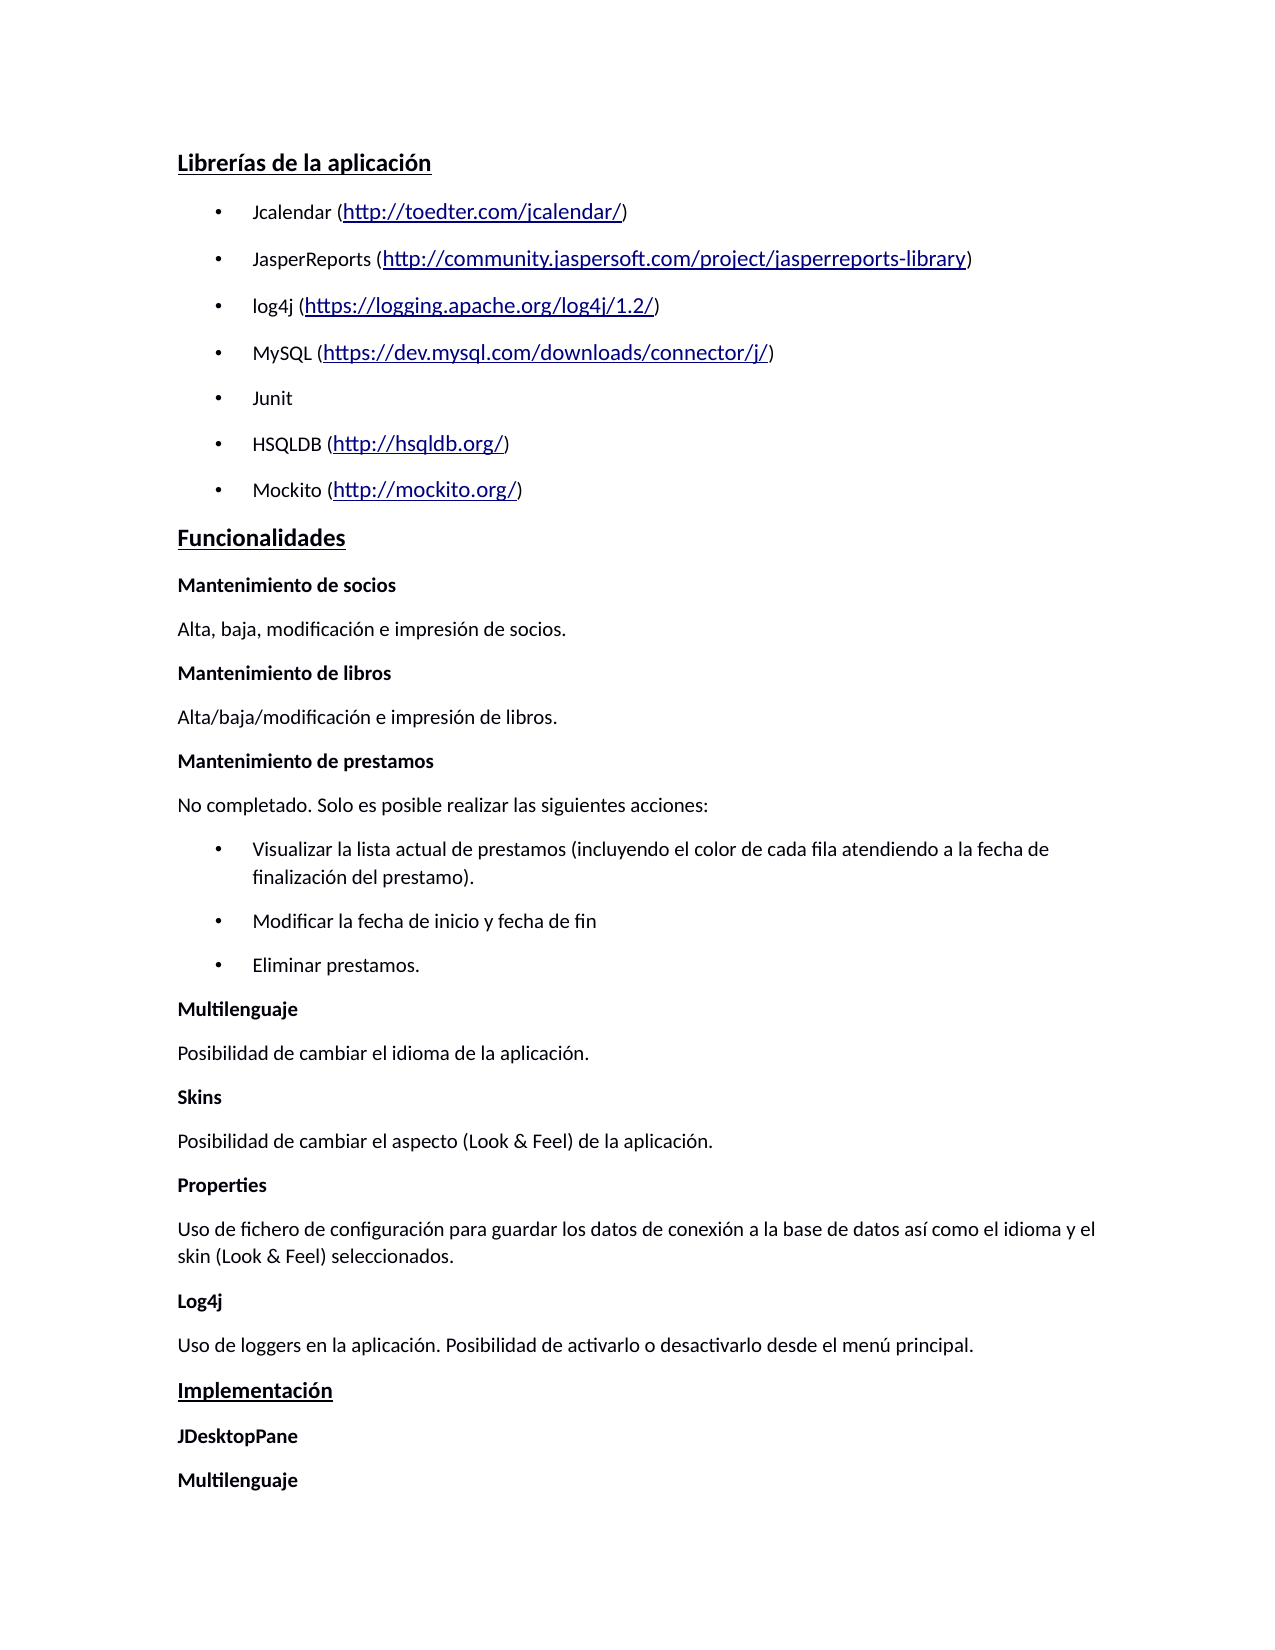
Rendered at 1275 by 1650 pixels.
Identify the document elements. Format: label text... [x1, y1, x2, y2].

text Skins [177, 1084, 1098, 1109]
list Modificar la fecha de inicio y fecha de fin [215, 908, 1098, 933]
text Mantenimiento de socios [177, 572, 1098, 597]
text Implementación [177, 1376, 1098, 1404]
text Uso de loggers en la aplicación. Posibilidad de activarlo o desactivarlo desde el menú principal. [177, 1332, 1098, 1357]
text Uso de fichero de configuración para guardar los datos de conexión a la base de datos así como el idioma y el skin (Look & Feel) seleccionados. [177, 1216, 1098, 1269]
text Librerías de la aplicación [177, 148, 1098, 178]
text Multilenguaje [177, 996, 1098, 1021]
text Multilenguaje [177, 1467, 1098, 1492]
list JasperReports (http://community.jaspersoft.com/project/jasperreports-library) [215, 244, 1098, 272]
list Mockito (http://mockito.org/) [215, 476, 1098, 504]
text Posibilidad de cambiar el aspecto (Look & Feel) de la aplicación. [177, 1128, 1098, 1154]
text No completado. Solo es posible realizar las siguientes acciones: [177, 792, 1098, 818]
text Log4j [177, 1288, 1098, 1313]
list log4j (https://logging.apache.org/log4j/1.2/) [215, 291, 1098, 319]
list Eliminar prestamos. [215, 952, 1098, 977]
list HSQLDB (http://hsqldb.org/) [215, 429, 1098, 457]
text Mantenimiento de prestamos [177, 748, 1098, 774]
text Mantenimiento de libros [177, 660, 1098, 686]
list MySQL (https://dev.mysql.com/downloads/connector/j/) [215, 338, 1098, 366]
text Posibilidad de cambiar el idioma de la aplicación. [177, 1040, 1098, 1066]
list Visualizar la lista actual de prestamos (incluyendo el color de cada fila atendiendo a la fecha de finalización del prestamo). [215, 836, 1098, 889]
text Funcionalidades [177, 522, 1098, 553]
text Alta/baja/modificación e impresión de libros. [177, 704, 1098, 730]
text Properties [177, 1172, 1098, 1198]
text Alta, baja, modificación e impresión de socios. [177, 616, 1098, 642]
list Jcalendar (http://toedter.com/jcalendar/) [215, 197, 1098, 225]
list Junit [215, 385, 1098, 410]
text JDesktopPane [177, 1423, 1098, 1448]
